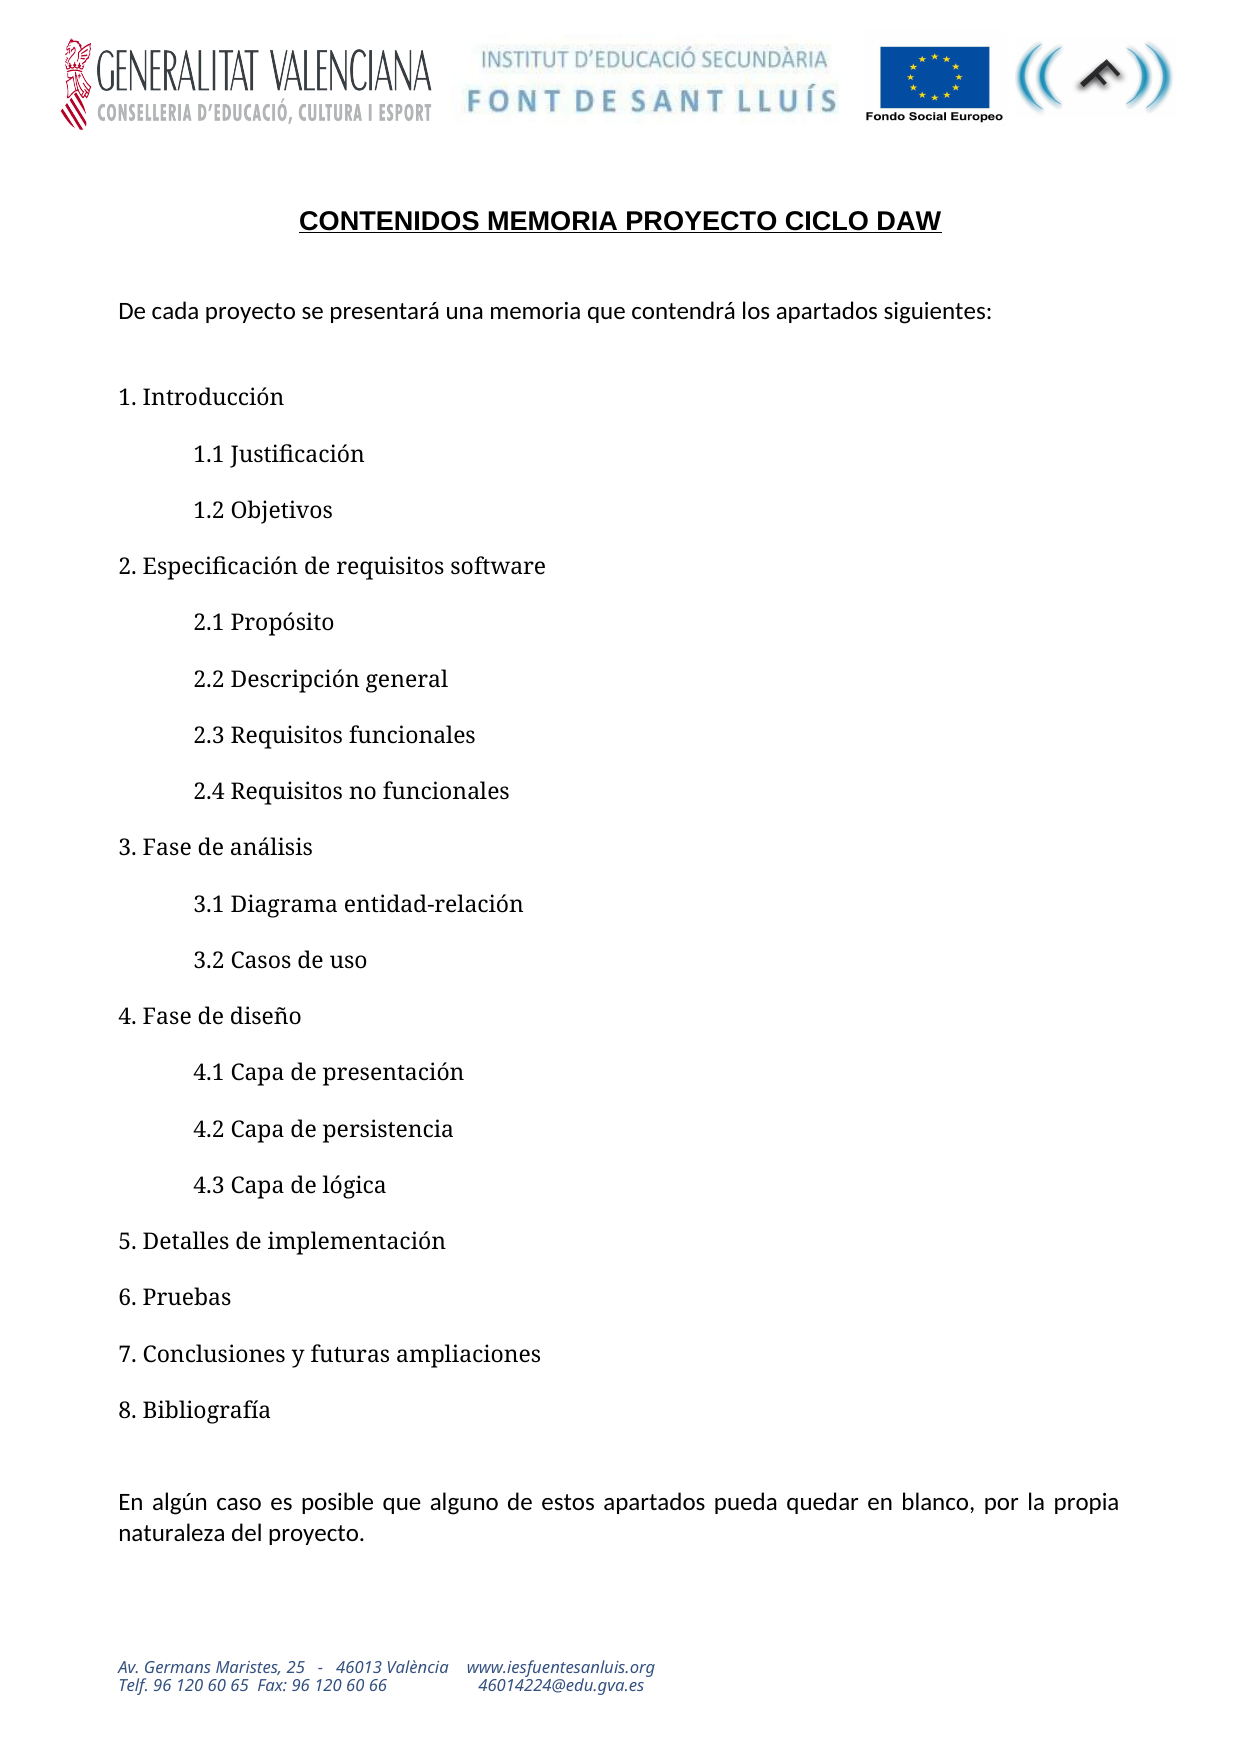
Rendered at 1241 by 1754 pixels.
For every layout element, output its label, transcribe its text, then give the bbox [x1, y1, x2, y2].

picture [863, 30, 1007, 126]
text 7. Conclusiones y futuras ampliaciones [118, 1338, 1122, 1369]
text 1.1 Justificación [118, 438, 1122, 469]
text 3. Fase de análisis [118, 831, 1122, 863]
picture [57, 36, 435, 132]
picture [1014, 37, 1176, 118]
text 2.4 Requisitos no funcionales [118, 775, 1122, 806]
text 5. Detalles de implementación [118, 1225, 1122, 1256]
picture [451, 34, 840, 124]
text 6. Pruebas [118, 1281, 1122, 1313]
text 2.2 Descripción general [118, 663, 1122, 694]
text 1.2 Objetivos [118, 494, 1122, 525]
text 4. Fase de diseño [118, 1000, 1122, 1031]
text CONTENIDOS MEMORIA PROYECTO CICLO DAW [118, 205, 1122, 236]
text 3.1 Diagrama entidad-relación [118, 888, 1122, 919]
text 4.3 Capa de lógica [118, 1169, 1122, 1200]
text 2.1 Propósito [118, 606, 1122, 638]
text 2. Especificación de requisitos software [118, 550, 1122, 581]
text 4.2 Capa de persistencia [118, 1113, 1122, 1144]
text De cada proyecto se presentará una memoria que contendrá los apartados siguientes: [118, 295, 1122, 326]
text 2.3 Requisitos funcionales [118, 719, 1122, 750]
text En algún caso es posible que alguno de estos apartados pueda quedar en blanco, por la propia naturaleza del proyecto. [118, 1486, 1122, 1547]
text 3.2 Casos de uso [118, 944, 1122, 975]
text 1. Introducción [118, 381, 1122, 413]
text 4.1 Capa de presentación [118, 1056, 1122, 1088]
text 8. Bibliografía [118, 1394, 1122, 1425]
